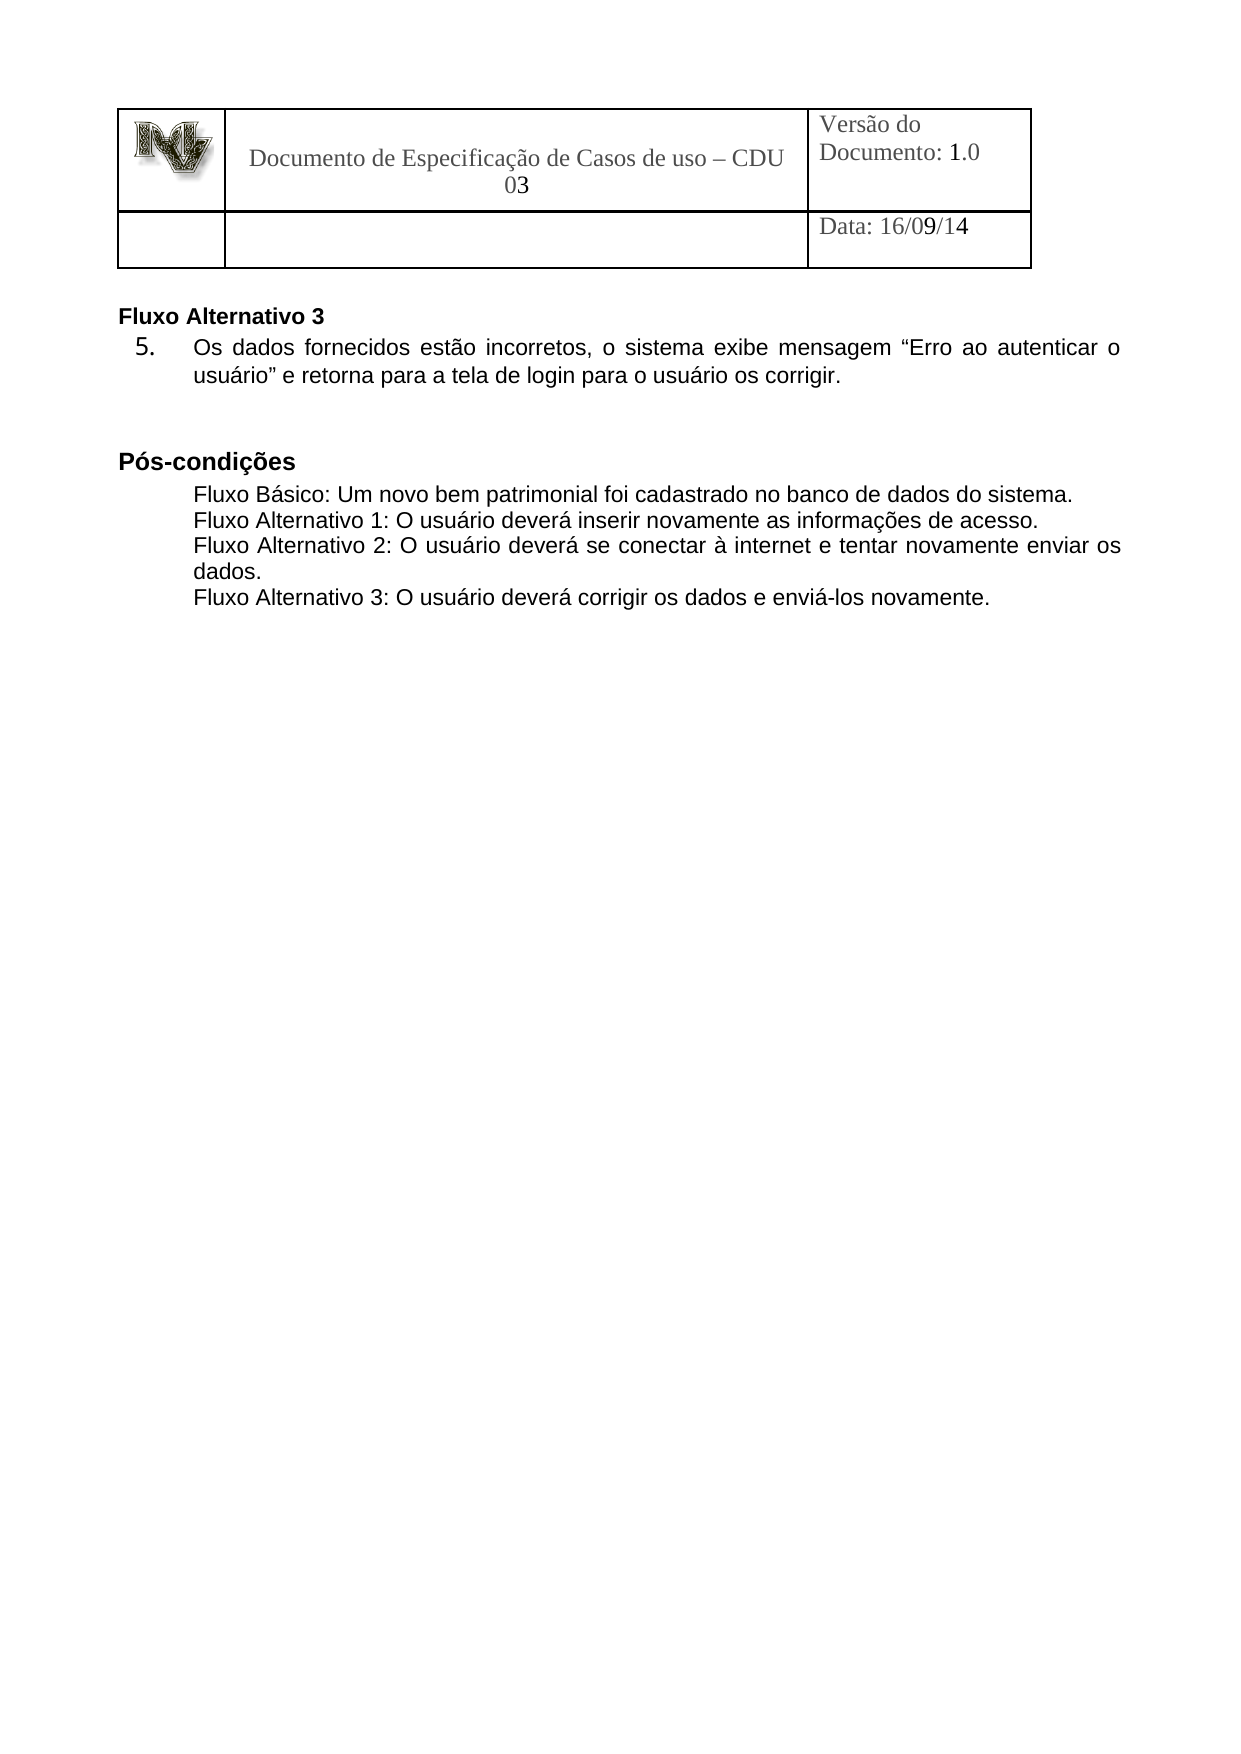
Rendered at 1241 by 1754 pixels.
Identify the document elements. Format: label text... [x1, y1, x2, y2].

text Fluxo Alternativo 2: O usuário deverá se conectar à internet e tentar novamente enviar os dados. [193, 533, 1122, 584]
list Os dados fornecidos estão incorretos, o sistema exibe mensagem “Erro ao autenticar o usuário” e retorna para a tela de login para o usuário os corrigir. [118, 329, 1122, 389]
text Fluxo Básico: Um novo bem patrimonial foi cadastrado no banco de dados do sistema. [193, 482, 1122, 507]
picture [129, 110, 215, 185]
text Fluxo Alternativo 3: O usuário deverá corrigir os dados e enviá-los novamente. [193, 584, 1122, 610]
subtitle Pós-condições [118, 447, 1122, 475]
subtitle Fluxo Alternativo 3 [118, 303, 1122, 329]
text Fluxo Alternativo 1: O usuário deverá inserir novamente as informações de acesso. [193, 507, 1122, 533]
